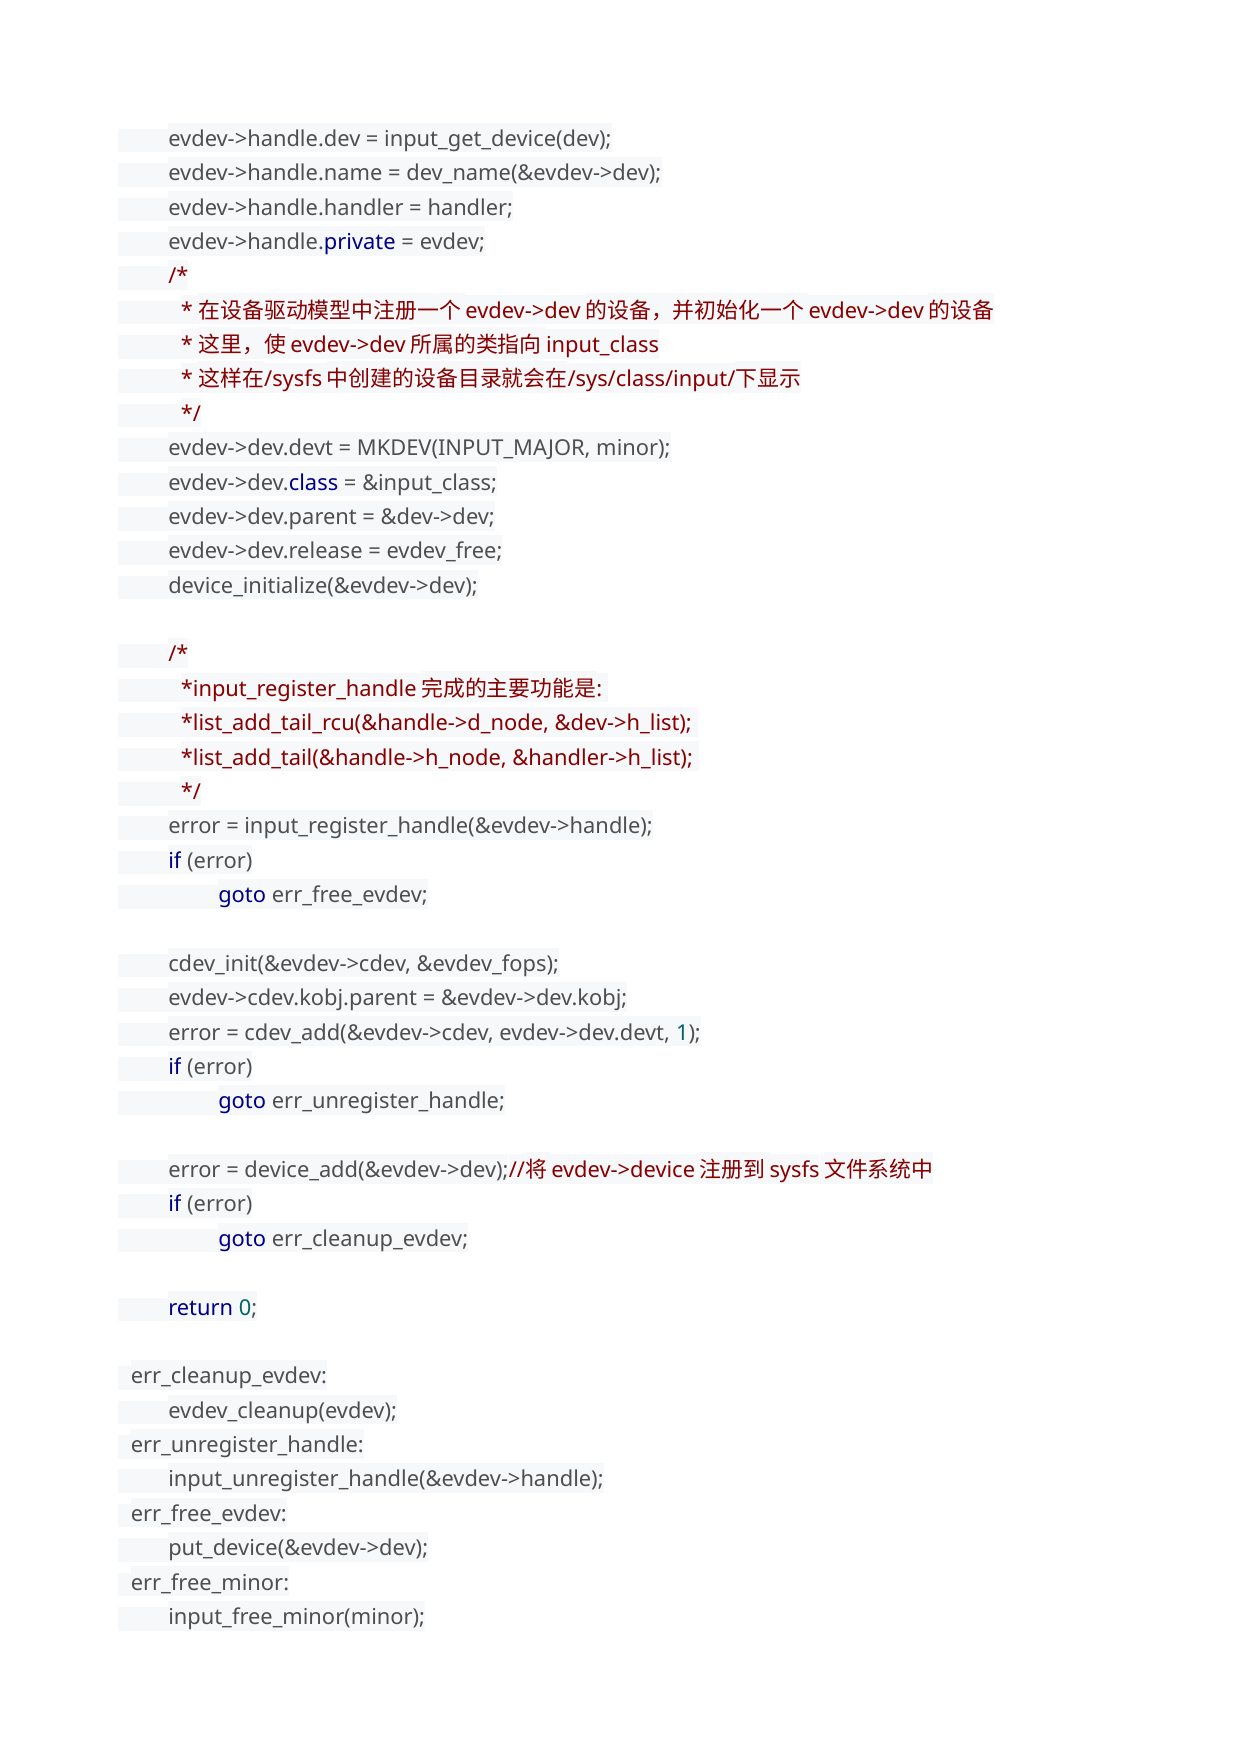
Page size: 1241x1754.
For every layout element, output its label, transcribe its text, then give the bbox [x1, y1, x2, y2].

text evdev->cdev.kobj.parent = &evdev->dev.kobj; [118, 977, 1122, 1012]
text evdev->dev.parent = &dev->dev; [118, 496, 1122, 531]
text * 这样在/sysfs中创建的设备目录就会在/sys/class/input/下显示 [118, 359, 1122, 393]
text err_cleanup_evdev: [118, 1356, 1122, 1390]
text input_unregister_handle(&evdev->handle); [118, 1459, 1122, 1493]
text *input_register_handle完成的主要功能是: [118, 668, 1122, 702]
text err_unregister_handle: [118, 1424, 1122, 1459]
text evdev->handle.name = dev_name(&evdev->dev); [118, 152, 1122, 187]
text device_initialize(&evdev->dev); [118, 565, 1122, 599]
text goto err_cleanup_evdev; [118, 1218, 1122, 1252]
text put_device(&evdev->dev); [118, 1527, 1122, 1562]
text goto err_unregister_handle; [118, 1081, 1122, 1115]
text * 在设备驱动模型中注册一个evdev->dev的设备，并初始化一个evdev->dev的设备 [118, 290, 1122, 324]
text evdev->handle.dev = input_get_device(dev); [118, 118, 1122, 152]
text cdev_init(&evdev->cdev, &evdev_fops); [118, 943, 1122, 977]
text return 0; [118, 1287, 1122, 1321]
text input_free_minor(minor); [118, 1596, 1122, 1631]
text if (error) [118, 1184, 1122, 1218]
text /* [118, 634, 1122, 668]
text evdev->handle.handler = handler; [118, 187, 1122, 221]
text evdev->dev.devt = MKDEV(INPUT_MAJOR, minor); [118, 427, 1122, 462]
text err_free_evdev: [118, 1493, 1122, 1527]
text *list_add_tail(&handle->h_node, &handler->h_list); [118, 737, 1122, 771]
text /* [118, 256, 1122, 290]
text *list_add_tail_rcu(&handle->d_node, &dev->h_list); [118, 702, 1122, 737]
text if (error) [118, 1046, 1122, 1081]
text goto err_free_evdev; [118, 874, 1122, 909]
text error = cdev_add(&evdev->cdev, evdev->dev.devt, 1); [118, 1012, 1122, 1046]
text if (error) [118, 840, 1122, 874]
text evdev->handle.private = evdev; [118, 221, 1122, 256]
text evdev->dev.class = &input_class; [118, 462, 1122, 496]
text */ [118, 393, 1122, 427]
text error = device_add(&evdev->dev);//将evdev->device注册到sysfs文件系统中 [118, 1149, 1122, 1184]
text evdev->dev.release = evdev_free; [118, 531, 1122, 565]
text err_free_minor: [118, 1562, 1122, 1596]
text */ [118, 771, 1122, 806]
text error = input_register_handle(&evdev->handle); [118, 806, 1122, 840]
text evdev_cleanup(evdev); [118, 1390, 1122, 1424]
text * 这里，使evdev->dev所属的类指向input_class [118, 324, 1122, 359]
